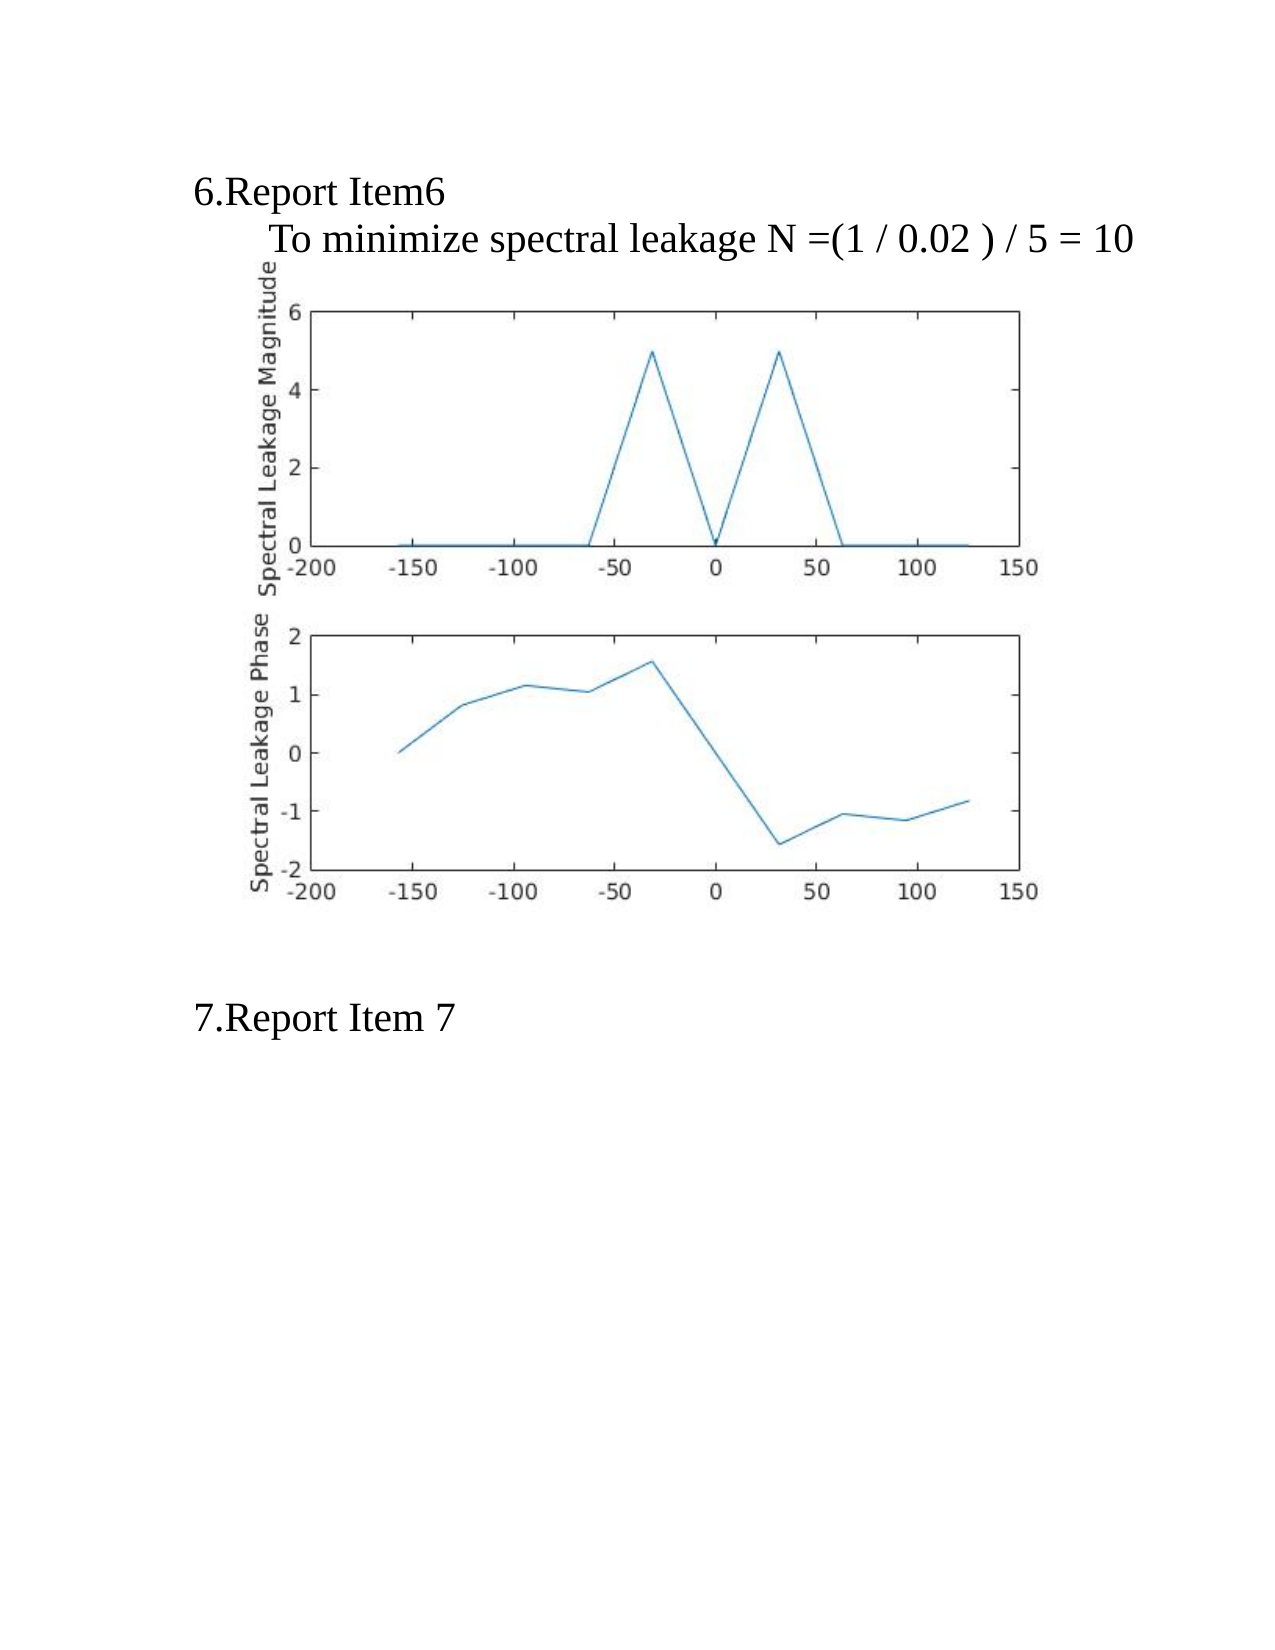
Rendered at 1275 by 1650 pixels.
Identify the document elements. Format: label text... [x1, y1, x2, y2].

text 6.Report Item6 [193, 166, 1157, 214]
picture [193, 261, 1104, 945]
text 7.Report Item 7 [193, 993, 1157, 1041]
text To minimize spectral leakage N =(1 / 0.02 ) / 5 = 10 [193, 214, 1157, 262]
